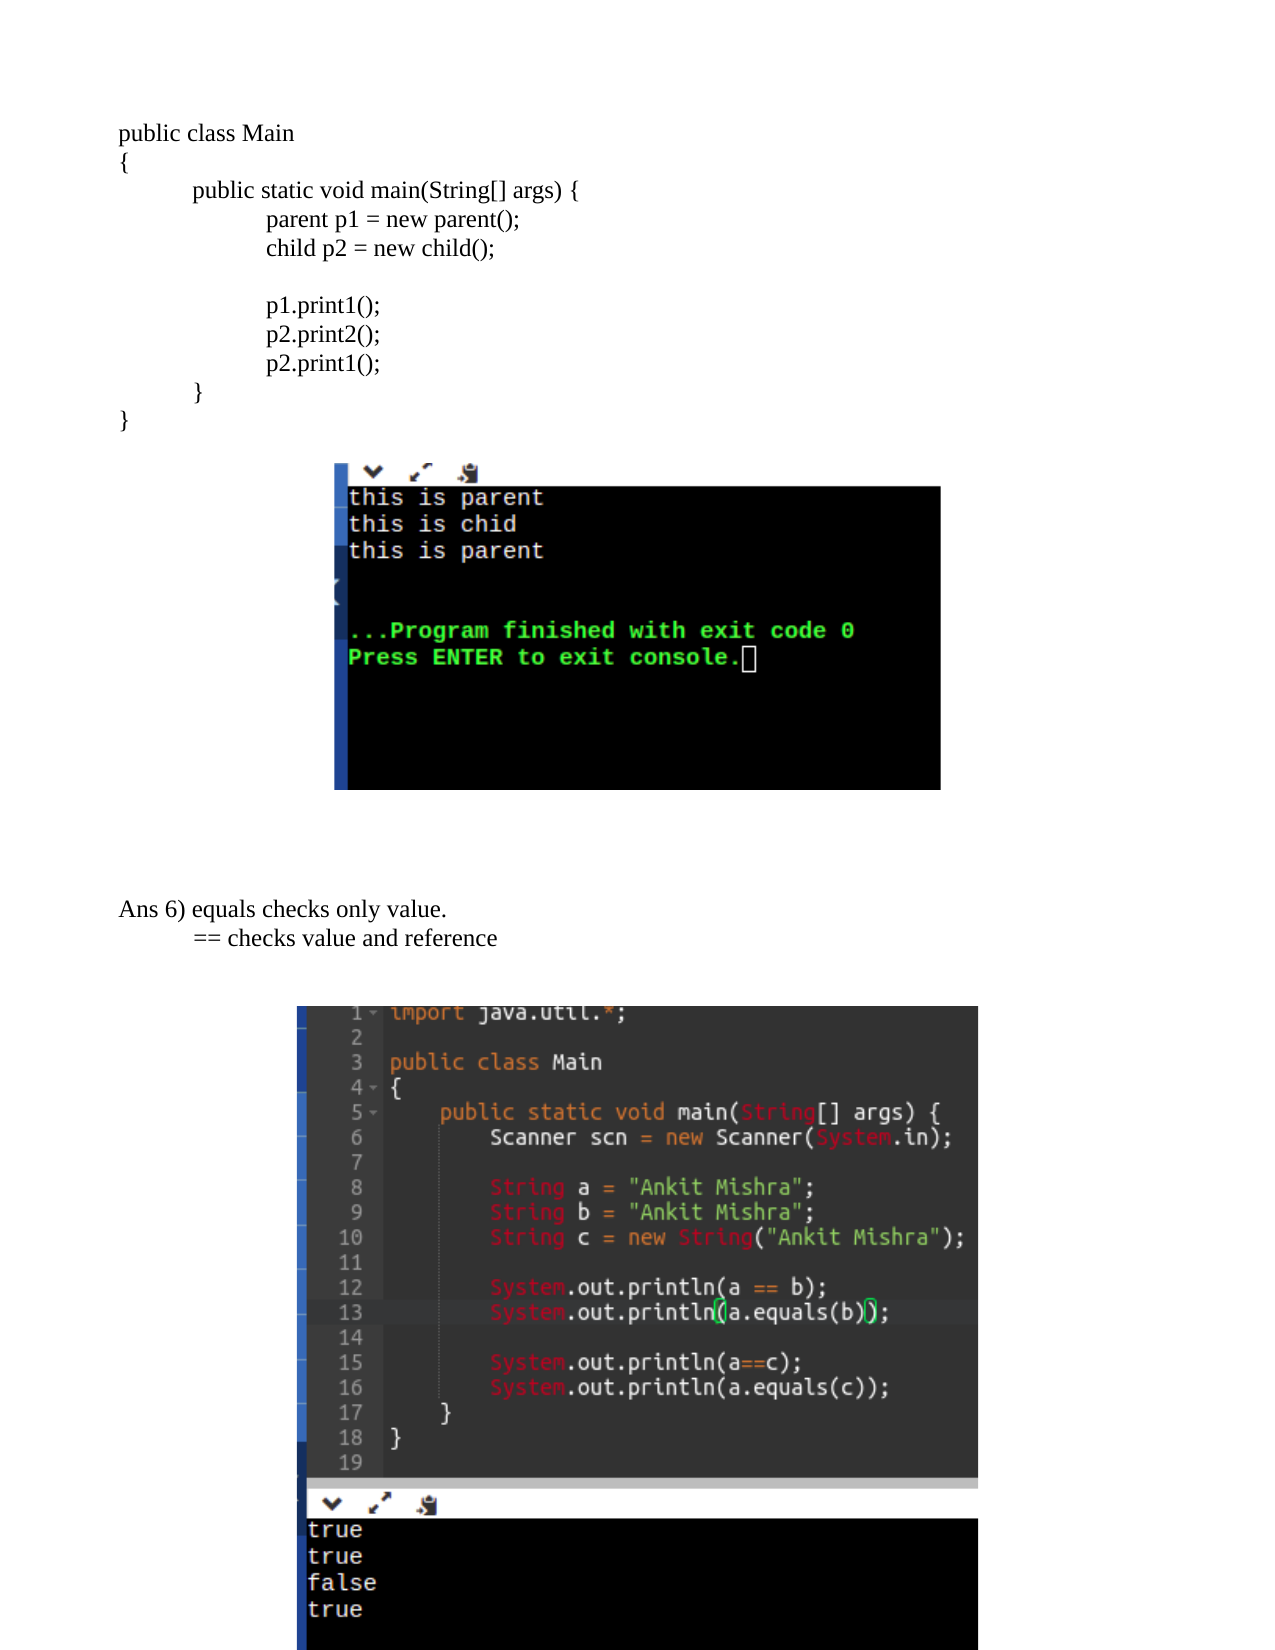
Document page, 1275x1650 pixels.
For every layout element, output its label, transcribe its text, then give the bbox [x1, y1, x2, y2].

text parent p1 = new parent(); [118, 204, 1157, 233]
text public static void main(String[] args) { [118, 176, 1157, 204]
text } [118, 377, 1157, 406]
text { [118, 147, 1157, 176]
picture [296, 1006, 979, 1650]
picture [334, 463, 941, 790]
text == checks value and reference [118, 923, 1157, 952]
text public class Main [118, 118, 1157, 147]
text p2.print1(); [118, 348, 1157, 377]
text } [118, 406, 1157, 434]
text p2.print2(); [118, 319, 1157, 348]
text p1.print1(); [118, 291, 1157, 319]
text child p2 = new child(); [118, 233, 1157, 262]
text Ans 6) equals checks only value. [118, 894, 1157, 923]
